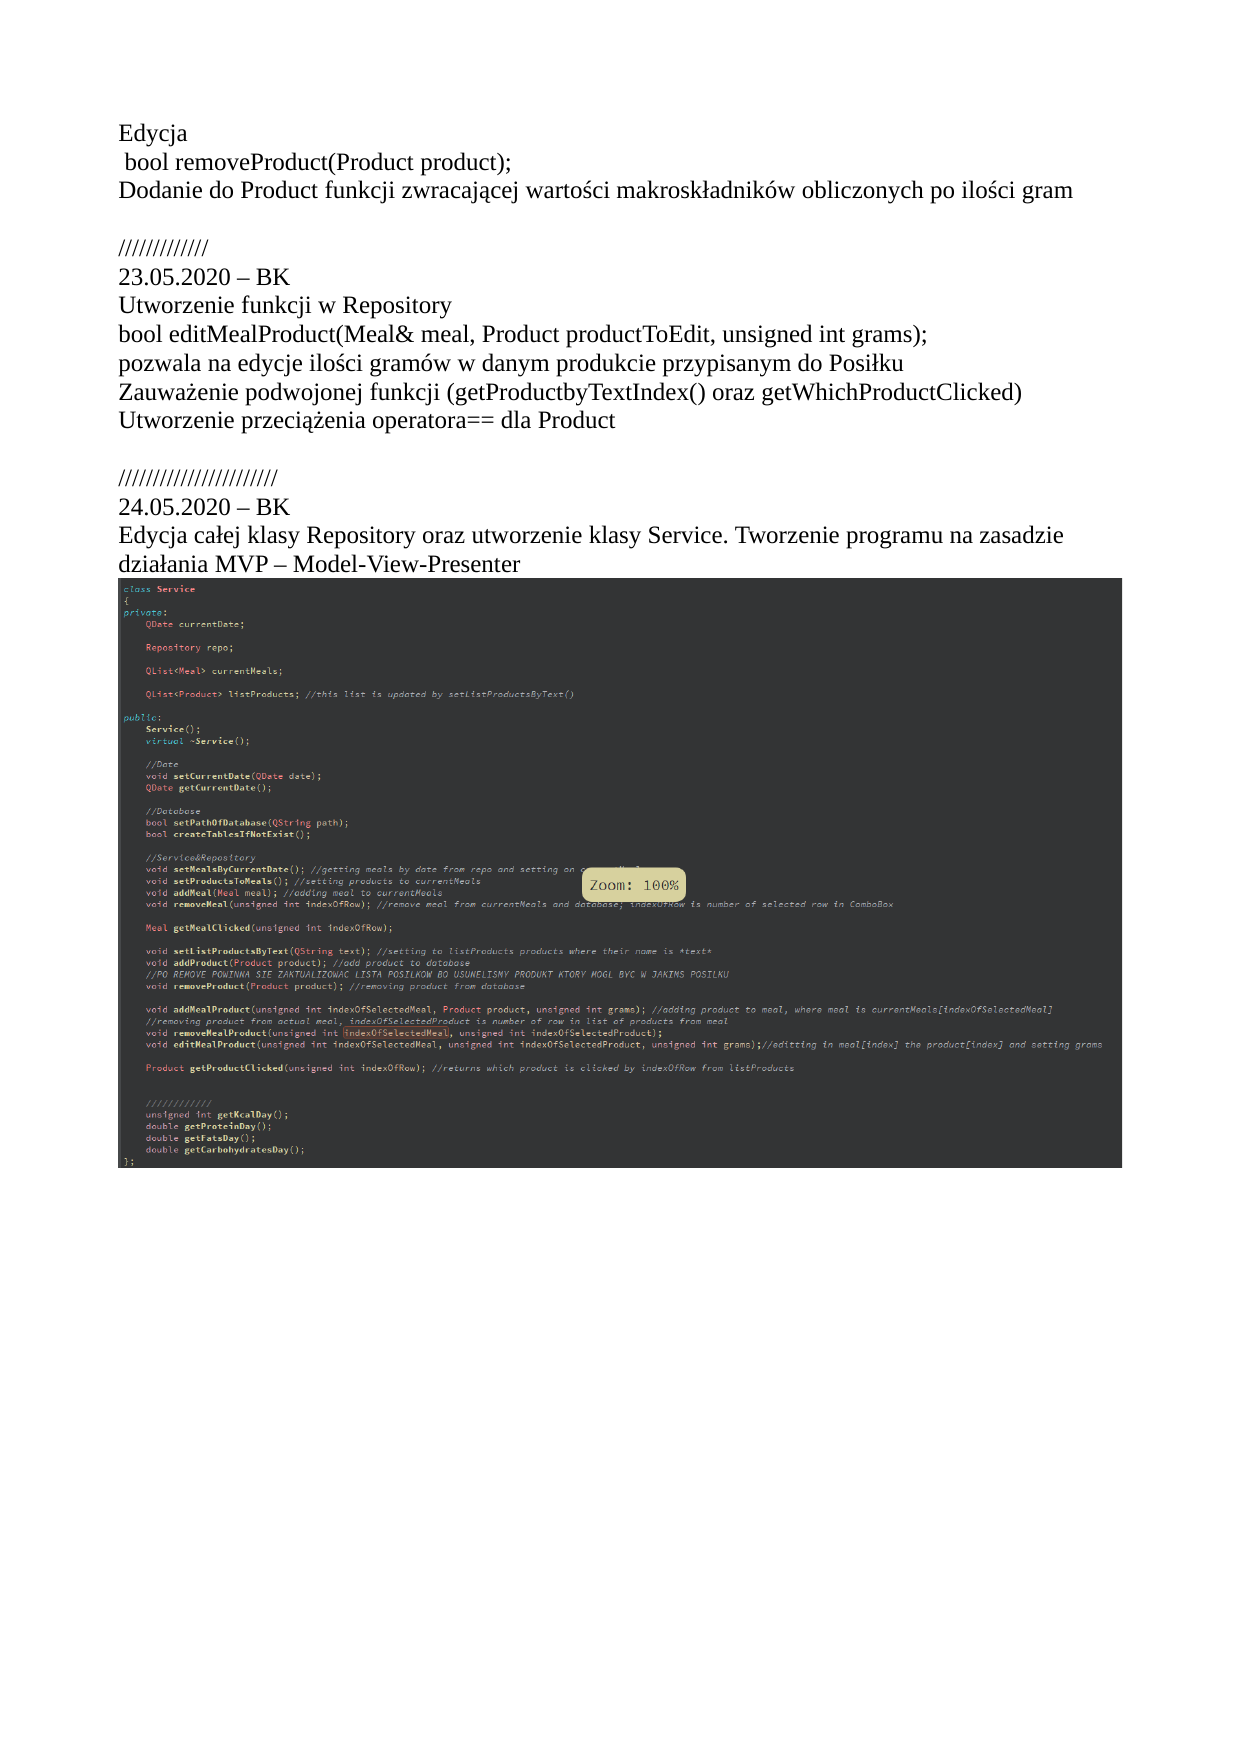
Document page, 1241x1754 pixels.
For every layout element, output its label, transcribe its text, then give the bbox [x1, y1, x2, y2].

text 23.05.2020 – BK [118, 262, 1122, 291]
text /////////////////////// [118, 463, 1122, 492]
text Utworzenie funkcji w Repository [118, 291, 1122, 319]
text Zauważenie podwojonej funkcji (getProductbyTextIndex() oraz getWhichProductClicked) [118, 377, 1122, 406]
picture [118, 578, 1123, 1168]
text bool editMealProduct(Meal& meal, Product productToEdit, unsigned int grams); [118, 319, 1122, 348]
text Dodanie do Product funkcji zwracającej wartości makroskładników obliczonych po ilości gram [118, 176, 1122, 204]
text Utworzenie przeciążenia operatora== dla Product [118, 406, 1122, 434]
text 24.05.2020 – BK [118, 492, 1122, 521]
text pozwala na edycje ilości gramów w danym produkcie przypisanym do Posiłku [118, 348, 1122, 377]
text bool removeProduct(Product product); [118, 147, 1122, 176]
text Edycja [118, 118, 1122, 147]
text Edycja całej klasy Repository oraz utworzenie klasy Service. Tworzenie programu na zasadzie działania MVP – Model-View-Presenter [118, 521, 1122, 578]
text ///////////// [118, 233, 1122, 262]
